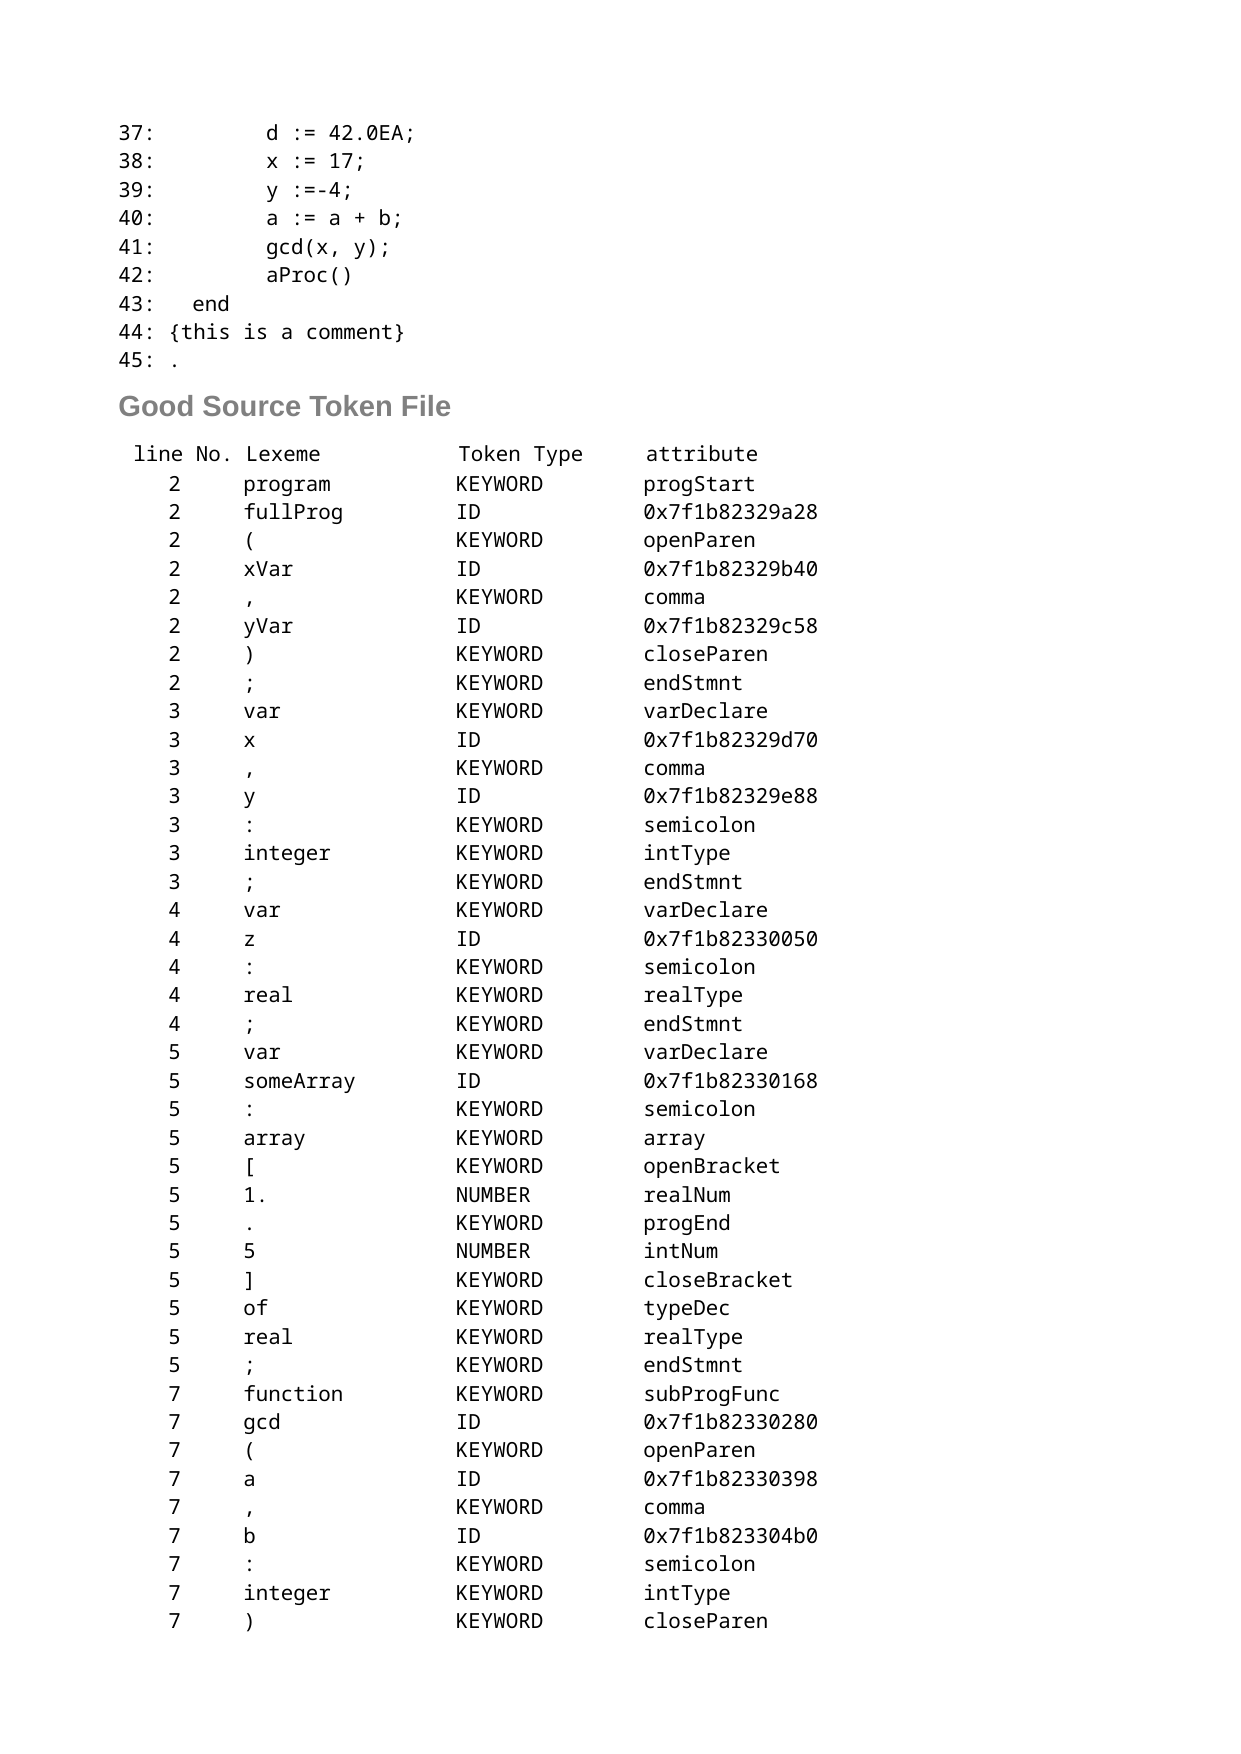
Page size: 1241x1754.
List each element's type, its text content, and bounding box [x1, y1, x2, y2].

text 41: gcd(x, y); [118, 232, 1122, 260]
text 5 of KEYWORD typeDec [118, 1293, 1122, 1322]
text 5 : KEYWORD semicolon [118, 1094, 1122, 1123]
text 2 ) KEYWORD closeParen [118, 639, 1122, 668]
text 5 [ KEYWORD openBracket [118, 1151, 1122, 1180]
text 2 program KEYWORD progStart [118, 469, 1122, 497]
text 7 : KEYWORD semicolon [118, 1549, 1122, 1578]
text 5 array KEYWORD array [118, 1123, 1122, 1151]
text 45: . [118, 346, 1122, 374]
text 2 , KEYWORD comma [118, 582, 1122, 611]
text 3 var KEYWORD varDeclare [118, 696, 1122, 725]
text 40: a := a + b; [118, 203, 1122, 232]
text 5 var KEYWORD varDeclare [118, 1037, 1122, 1066]
text 3 y ID 0x7f1b82329e88 [118, 782, 1122, 810]
text 4 : KEYWORD semicolon [118, 952, 1122, 981]
text 3 : KEYWORD semicolon [118, 810, 1122, 838]
text 7 ( KEYWORD openParen [118, 1436, 1122, 1464]
text 7 b ID 0x7f1b823304b0 [118, 1521, 1122, 1549]
text 5 ] KEYWORD closeBracket [118, 1265, 1122, 1293]
text line No. Lexeme Token Type attribute [118, 435, 1122, 469]
text 7 , KEYWORD comma [118, 1492, 1122, 1521]
text 2 xVar ID 0x7f1b82329b40 [118, 554, 1122, 582]
text 7 integer KEYWORD intType [118, 1578, 1122, 1606]
subtitle Good Source Token File [118, 389, 1122, 422]
text 5 ; KEYWORD endStmnt [118, 1350, 1122, 1379]
text 5 someArray ID 0x7f1b82330168 [118, 1066, 1122, 1094]
text 2 yVar ID 0x7f1b82329c58 [118, 611, 1122, 639]
text 2 ( KEYWORD openParen [118, 526, 1122, 554]
text 7 function KEYWORD subProgFunc [118, 1379, 1122, 1407]
text 3 x ID 0x7f1b82329d70 [118, 725, 1122, 753]
text 2 fullProg ID 0x7f1b82329a28 [118, 497, 1122, 526]
text 7 gcd ID 0x7f1b82330280 [118, 1407, 1122, 1436]
text 4 var KEYWORD varDeclare [118, 895, 1122, 924]
text 5 . KEYWORD progEnd [118, 1208, 1122, 1237]
text 5 5 NUMBER intNum [118, 1237, 1122, 1265]
text 5 1. NUMBER realNum [118, 1180, 1122, 1208]
text 7 a ID 0x7f1b82330398 [118, 1464, 1122, 1492]
text 5 real KEYWORD realType [118, 1322, 1122, 1350]
text 3 , KEYWORD comma [118, 753, 1122, 782]
text 42: aProc() [118, 260, 1122, 289]
text 44: {this is a comment} [118, 317, 1122, 346]
text 3 ; KEYWORD endStmnt [118, 867, 1122, 895]
text 4 z ID 0x7f1b82330050 [118, 924, 1122, 952]
text 2 ; KEYWORD endStmnt [118, 668, 1122, 696]
text 7 ) KEYWORD closeParen [118, 1606, 1122, 1635]
text 43: end [118, 289, 1122, 317]
text 39: y :=-4; [118, 175, 1122, 203]
text 37: d := 42.0EA; [118, 118, 1122, 147]
text 4 ; KEYWORD endStmnt [118, 1009, 1122, 1037]
text 4 real KEYWORD realType [118, 981, 1122, 1009]
text 3 integer KEYWORD intType [118, 838, 1122, 867]
text 38: x := 17; [118, 147, 1122, 175]
